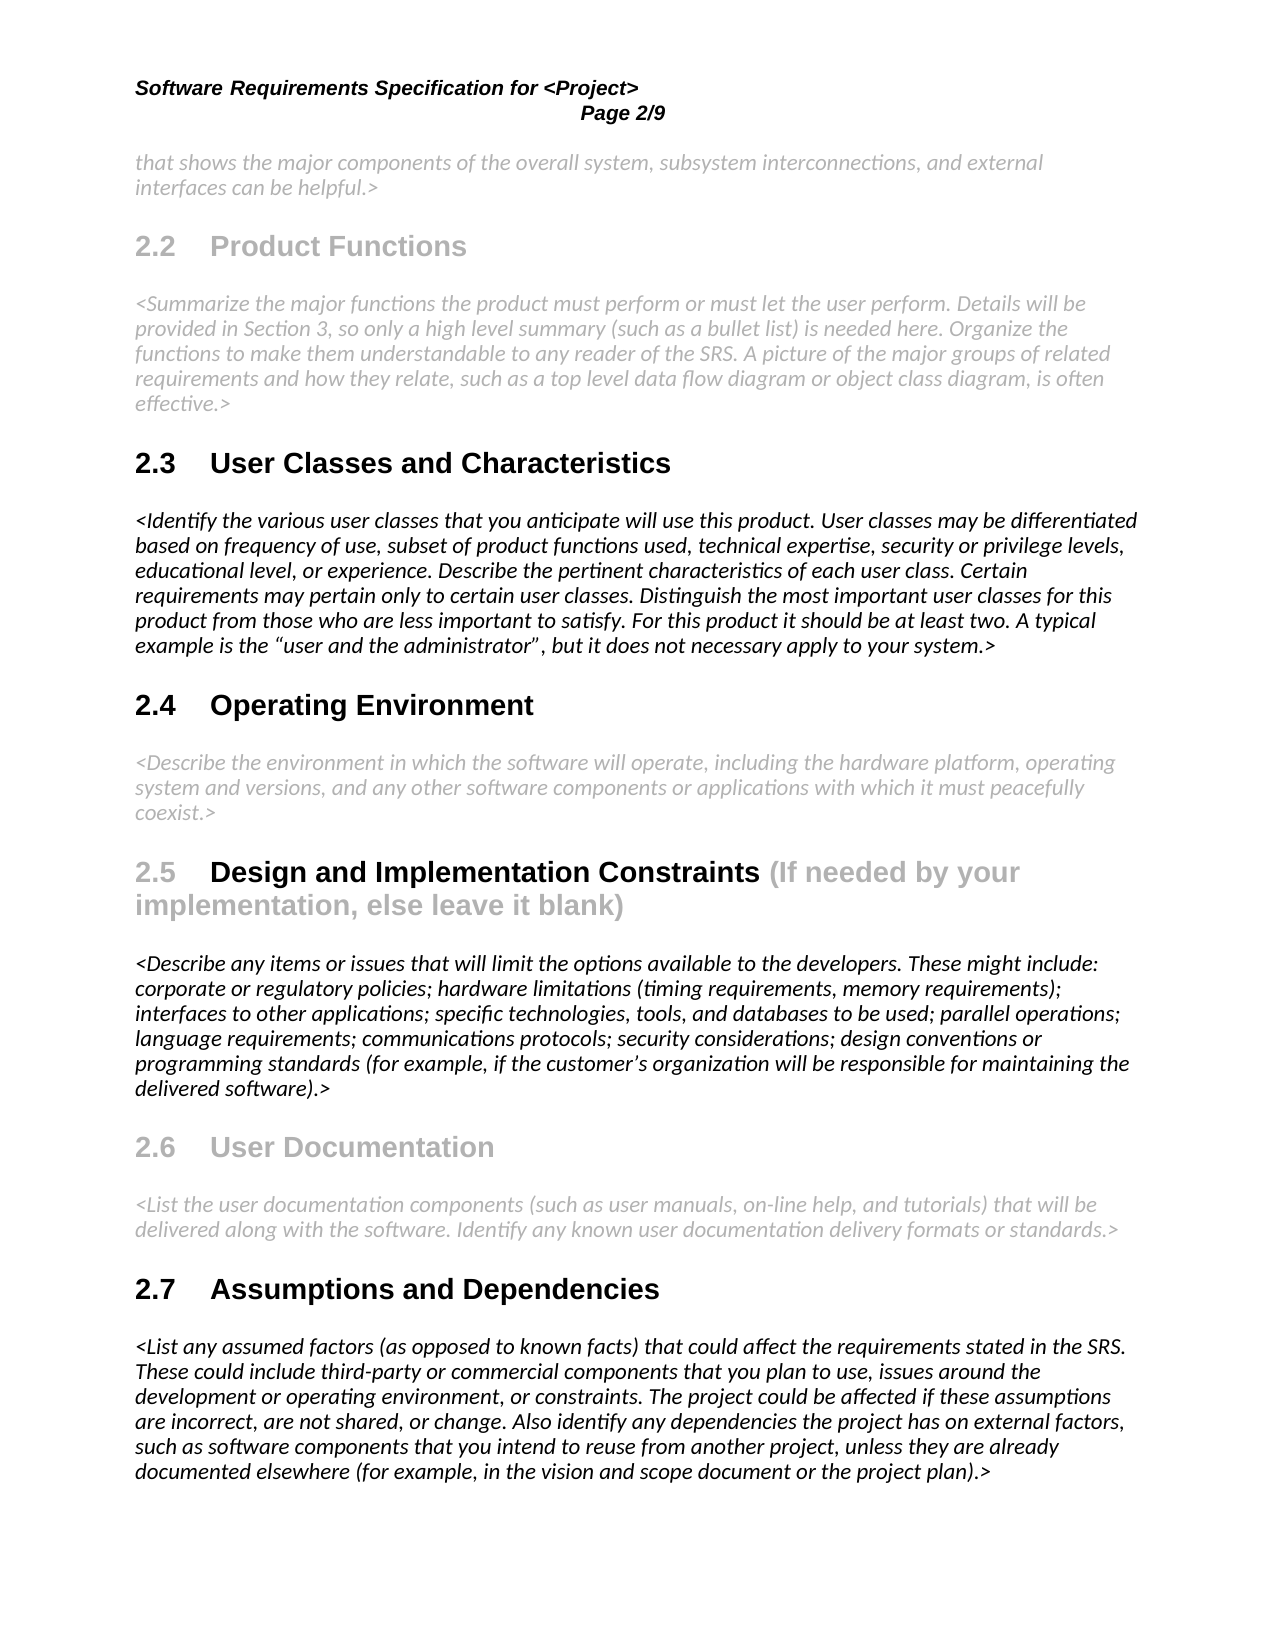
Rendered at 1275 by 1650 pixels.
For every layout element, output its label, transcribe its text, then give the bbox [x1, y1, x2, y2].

text <Identify the various user classes that you anticipate will use this product. User classes may be differentiated based on frequency of use, subset of product functions used, technical expertise, security or privilege levels, educational level, or experience. Describe the pertinent characteristics of each user class. Certain requirements may pertain only to certain user classes. Distinguish the most important user classes for this product from those who are less important to satisfy. For this product it should be at least two. A typical example is the “user and the administrator”, but it does not necessary apply to your system.> [135, 509, 1140, 659]
subtitle User Documentation [135, 1130, 1140, 1164]
text <Describe any items or issues that will limit the options available to the developers. These might include: corporate or regulatory policies; hardware limitations (timing requirements, memory requirements); interfaces to other applications; specific technologies, tools, and databases to be used; parallel operations; language requirements; communications protocols; security considerations; design conventions or programming standards (for example, if the customer’s organization will be responsible for maintaining the delivered software).> [135, 951, 1140, 1101]
text <List any assumed factors (as opposed to known facts) that could affect the requirements stated in the SRS. These could include third-party or commercial components that you plan to use, issues around the development or operating environment, or constraints. The project could be affected if these assumptions are incorrect, are not shared, or change. Also identify any dependencies the project has on external factors, such as software components that you intend to reuse from another project, unless they are already documented elsewhere (for example, in the vision and scope document or the project plan).> [135, 1335, 1140, 1485]
text that shows the major components of the overall system, subsystem interconnections, and external interfaces can be helpful.> [135, 150, 1140, 200]
subtitle Assumptions and Dependencies [135, 1272, 1140, 1306]
text <Summarize the major functions the product must perform or must let the user perform. Details will be provided in Section 3, so only a high level summary (such as a bullet list) is needed here. Organize the functions to make them understandable to any reader of the SRS. A picture of the major groups of related requirements and how they relate, such as a top level data flow diagram or object class diagram, is often effective.> [135, 292, 1140, 417]
subtitle Product Functions [135, 229, 1140, 263]
subtitle User Classes and Characteristics [135, 446, 1140, 479]
subtitle Operating Environment [135, 688, 1140, 721]
text <Describe the environment in which the software will operate, including the hardware platform, operating system and versions, and any other software components or applications with which it must peacefully coexist.> [135, 751, 1140, 826]
text <List the user documentation components (such as user manuals, on-line help, and tutorials) that will be delivered along with the software. Identify any known user documentation delivery formats or standards.> [135, 1193, 1140, 1243]
subtitle Design and Implementation Constraints (If needed by your implementation, else leave it blank) [135, 855, 1140, 922]
